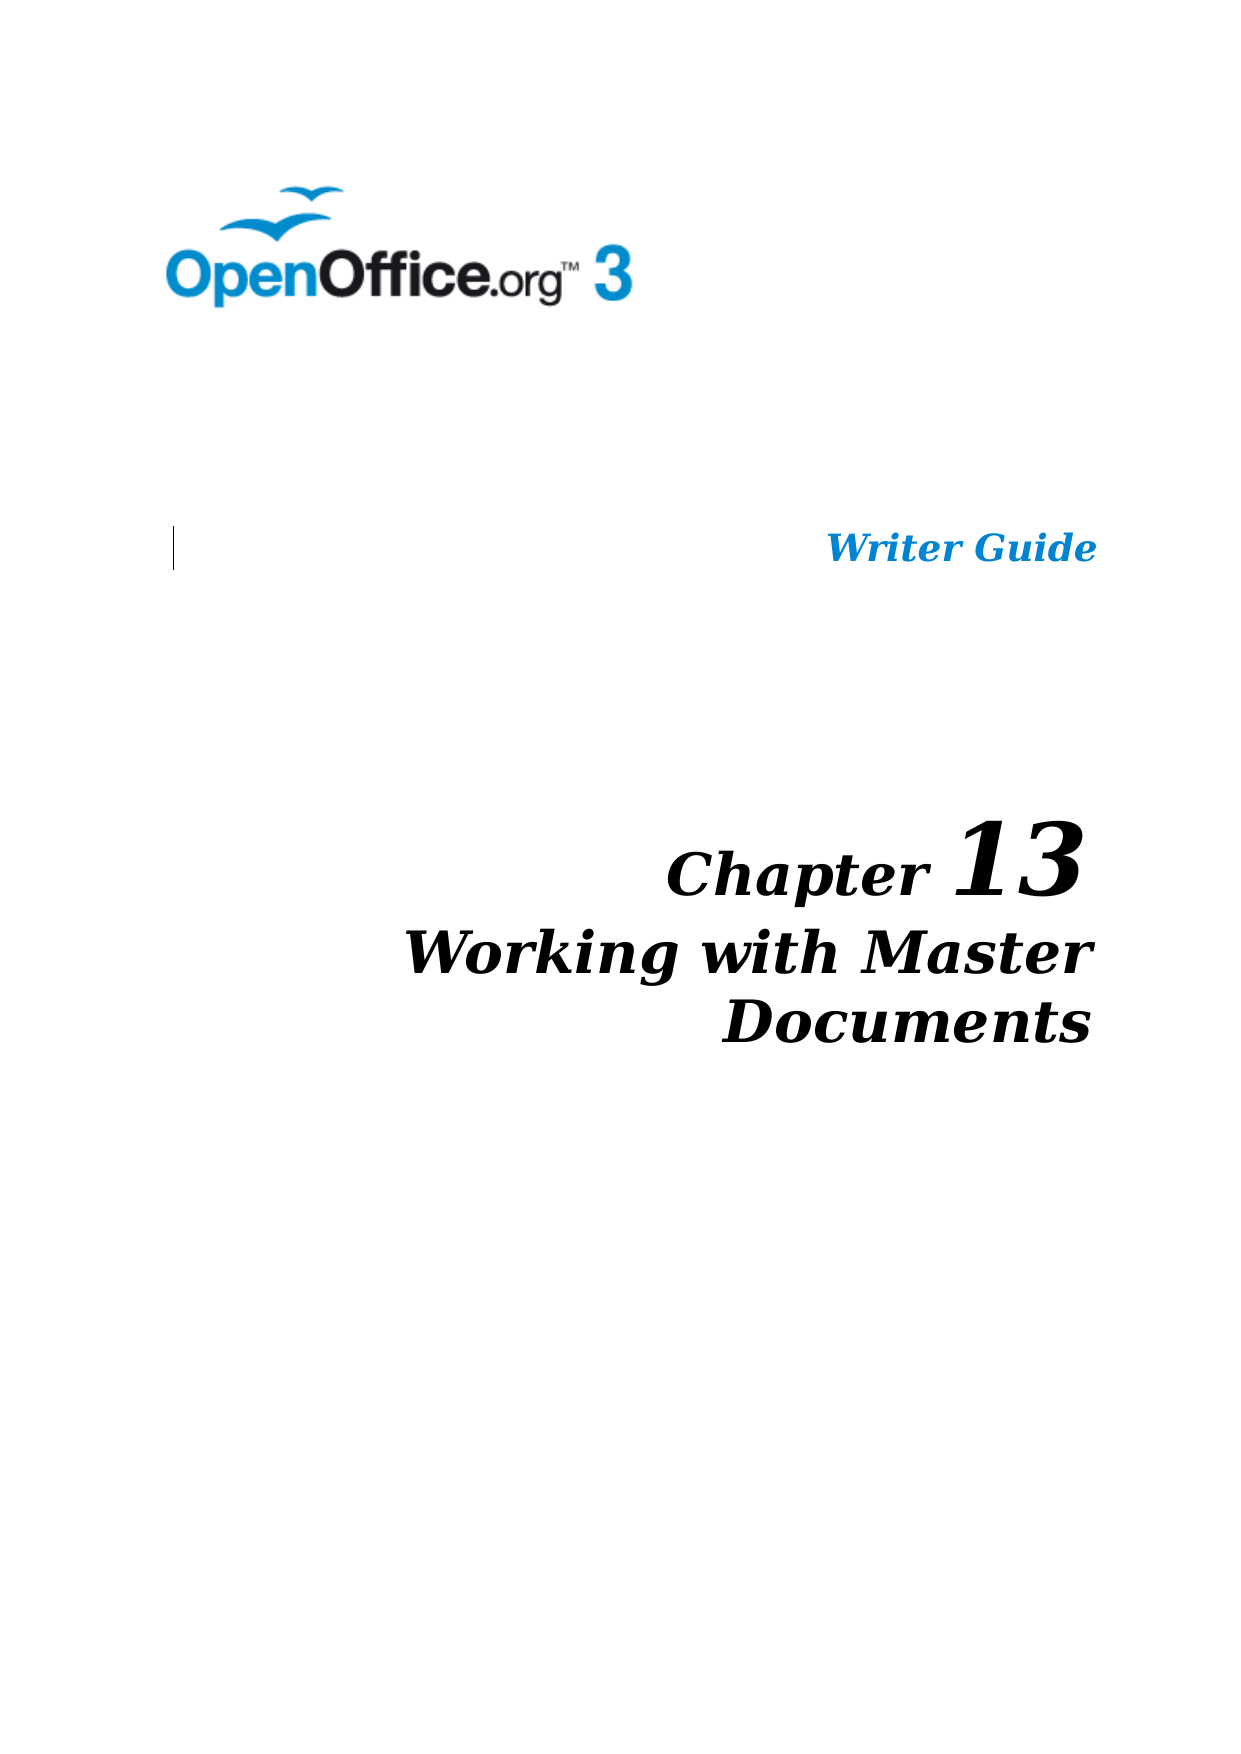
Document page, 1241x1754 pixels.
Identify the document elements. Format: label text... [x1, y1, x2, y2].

text Writer Guide [188, 526, 1098, 570]
subtitle Chapter 13 Working with Master Documents [188, 801, 1098, 1056]
picture [140, 158, 655, 334]
